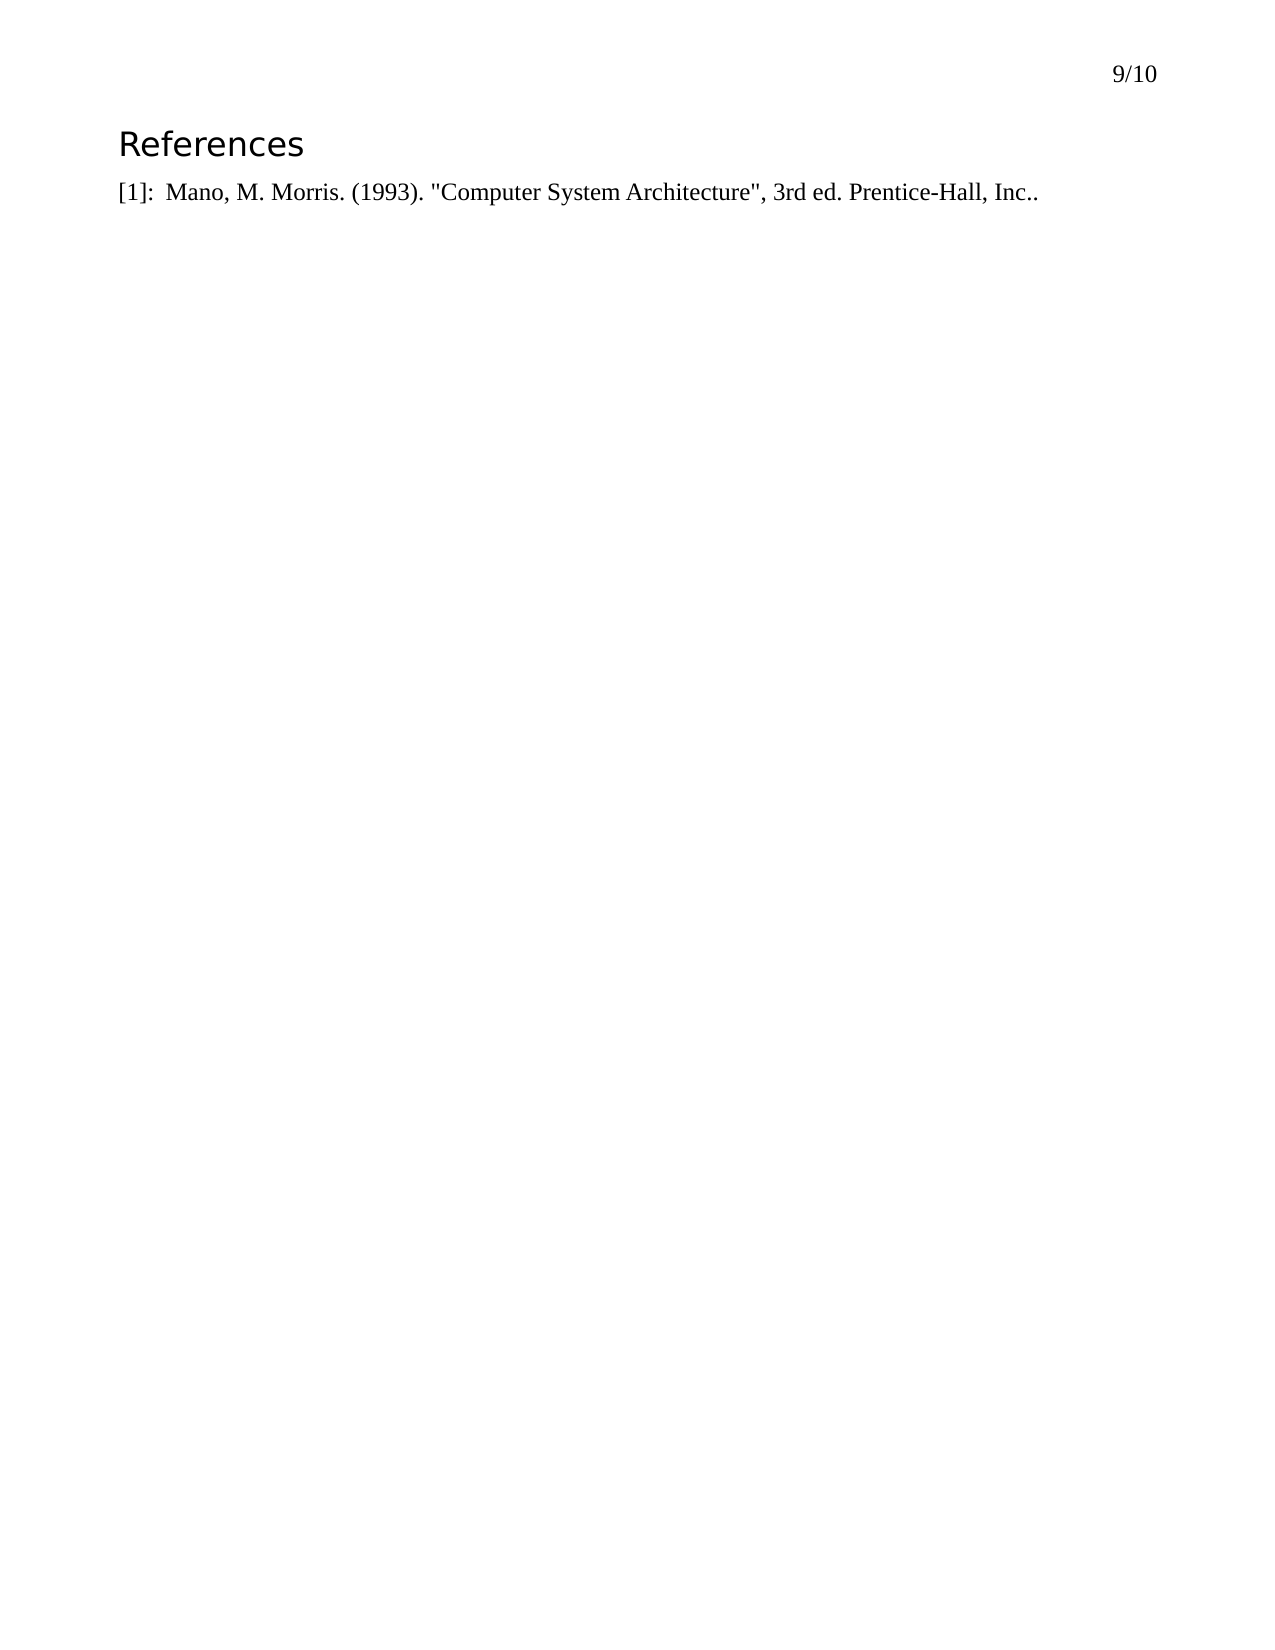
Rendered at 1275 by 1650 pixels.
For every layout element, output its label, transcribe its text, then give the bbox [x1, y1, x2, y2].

subtitle References [118, 125, 1157, 164]
text [1]: Mano, M. Morris. (1993). "Computer System Architecture", 3rd ed. Prentice-Hall, Inc.. [118, 177, 1157, 206]
